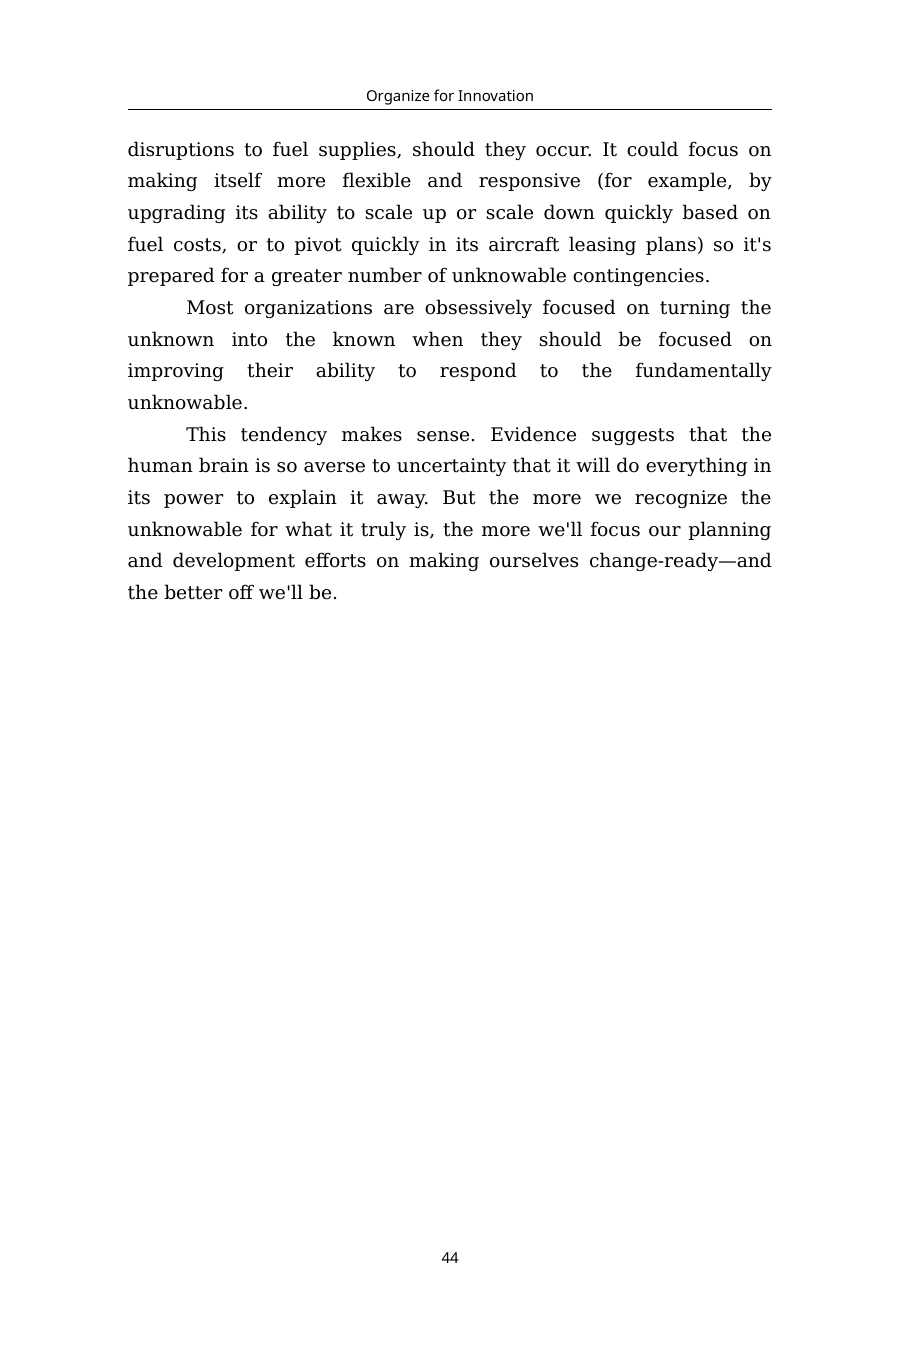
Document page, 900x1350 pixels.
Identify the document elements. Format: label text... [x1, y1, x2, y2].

text disruptions to fuel supplies, should they occur. It could focus on making itself more flexible and responsive (for example, by upgrading its ability to scale up or scale down quickly based on fuel costs, or to pivot quickly in its aircraft leasing plans) so it's prepared for a greater number of unknowable contingencies. [127, 139, 772, 287]
text This tendency makes sense. Evidence suggests that the human brain is so averse to uncertainty that it will do everything in its power to explain it away. But the more we recognize the unknowable for what it truly is, the more we'll focus our planning and development efforts on making ourselves change-ready—and the better off we'll be. [127, 424, 772, 604]
text Most organizations are obsessively focused on turning the unknown into the known when they should be focused on improving their ability to respond to the fundamentally unknowable. [127, 297, 772, 414]
